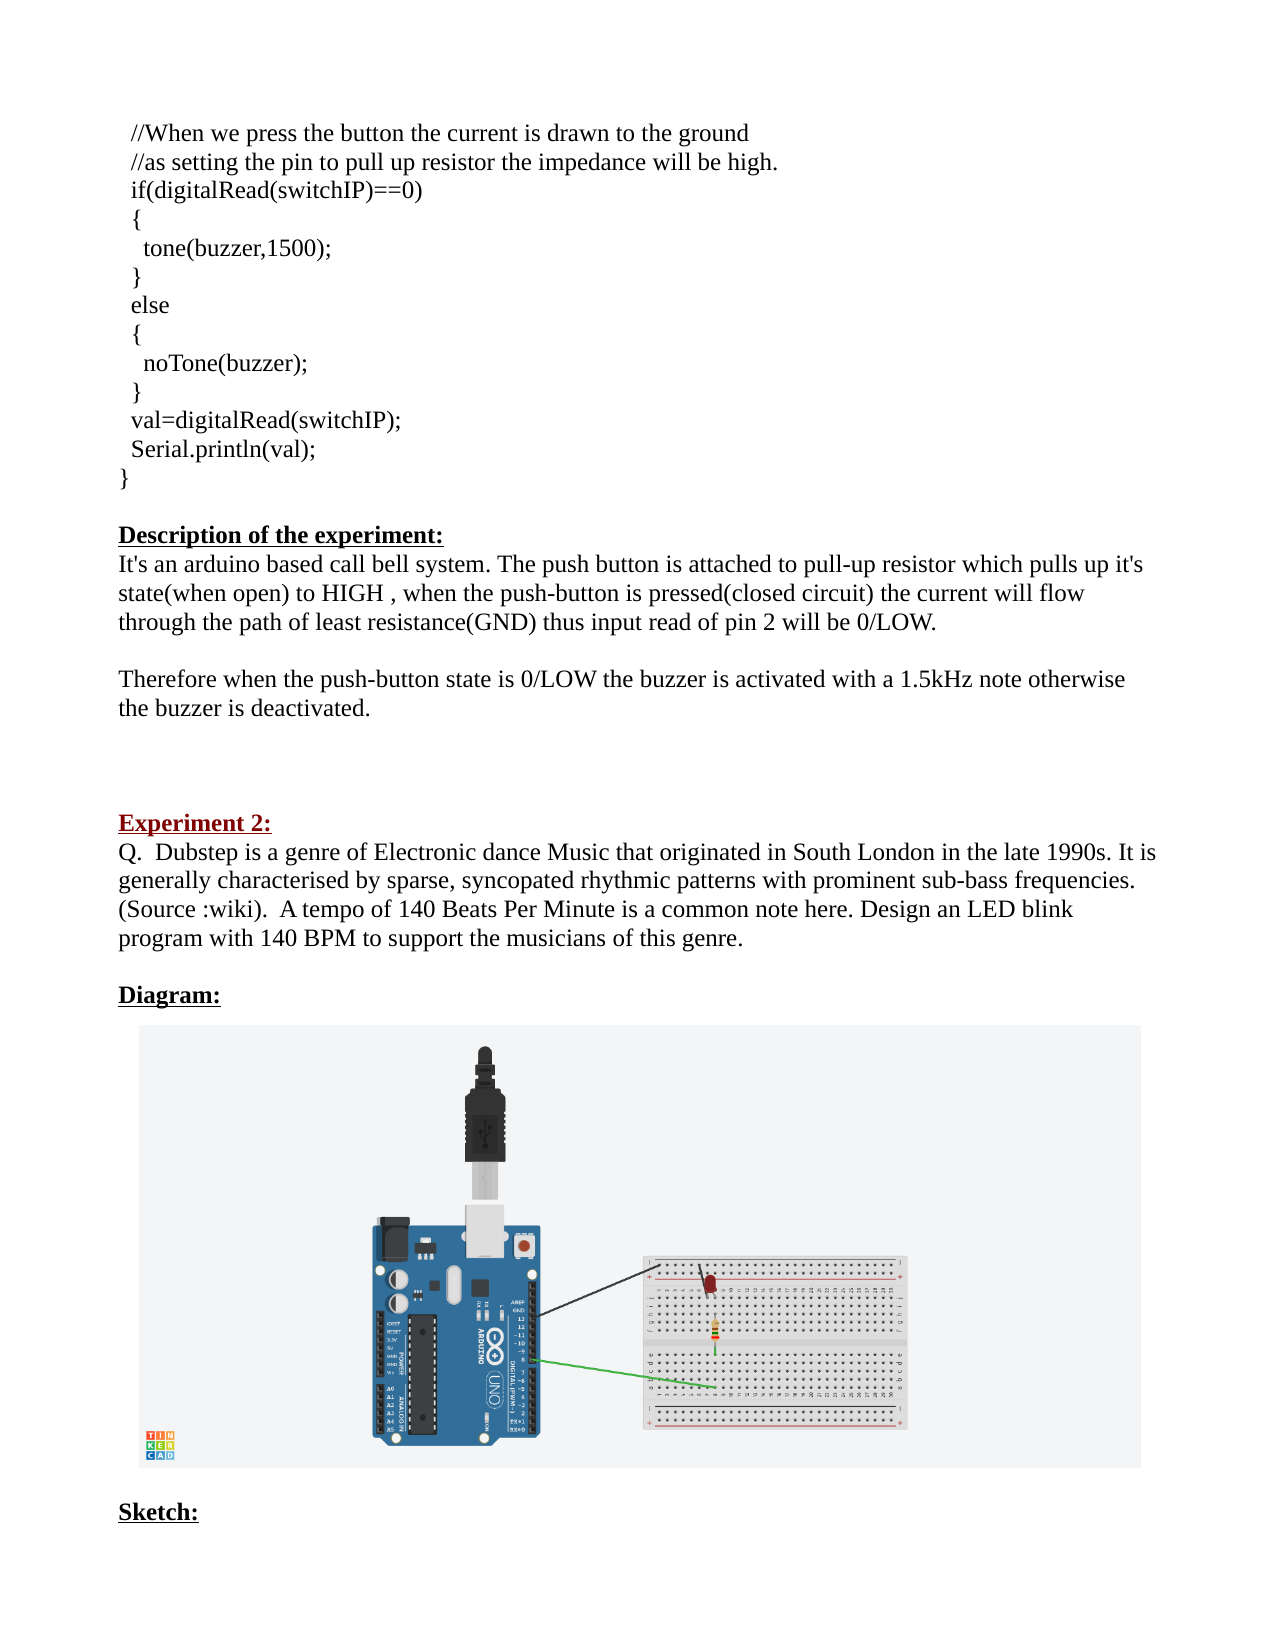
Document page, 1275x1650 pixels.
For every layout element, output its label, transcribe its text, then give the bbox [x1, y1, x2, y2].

text else [118, 291, 1157, 319]
text //When we press the button the current is drawn to the ground [118, 118, 1157, 147]
text tone(buzzer,1500); [118, 233, 1157, 262]
text Experiment 2: [118, 808, 1157, 837]
text It's an arduino based call bell system. The push button is attached to pull-up resistor which pulls up it's state(when open) to HIGH , when the push-button is pressed(closed circuit) the current will flow through the path of least resistance(GND) thus input read of pin 2 will be 0/LOW. [118, 549, 1157, 636]
text Serial.println(val); [118, 434, 1157, 463]
text //as setting the pin to pull up resistor the impedance will be high. [118, 147, 1157, 176]
text { [118, 204, 1157, 233]
text } [118, 377, 1157, 406]
text noTone(buzzer); [118, 348, 1157, 377]
text val=digitalRead(switchIP); [118, 406, 1157, 434]
text Q. Dubstep is a genre of Electronic dance Music that originated in South London in the late 1990s. It is generally characterised by sparse, syncopated rhythmic patterns with prominent sub-bass frequencies. (Source :wiki). A tempo of 140 Beats Per Minute is a common note here. Design an LED blink program with 140 BPM to support the musicians of this genre. [118, 837, 1157, 952]
text the buzzer is deactivated. [118, 693, 1157, 722]
text Diagram: [118, 981, 1157, 1009]
text } [118, 463, 1157, 492]
text } [118, 262, 1157, 291]
picture [138, 1025, 1141, 1468]
text { [118, 319, 1157, 348]
text if(digitalRead(switchIP)==0) [118, 176, 1157, 204]
text Sketch: [118, 1497, 1157, 1525]
text Therefore when the push-button state is 0/LOW the buzzer is activated with a 1.5kHz note otherwise [118, 664, 1157, 693]
text Description of the experiment: [118, 521, 1157, 549]
